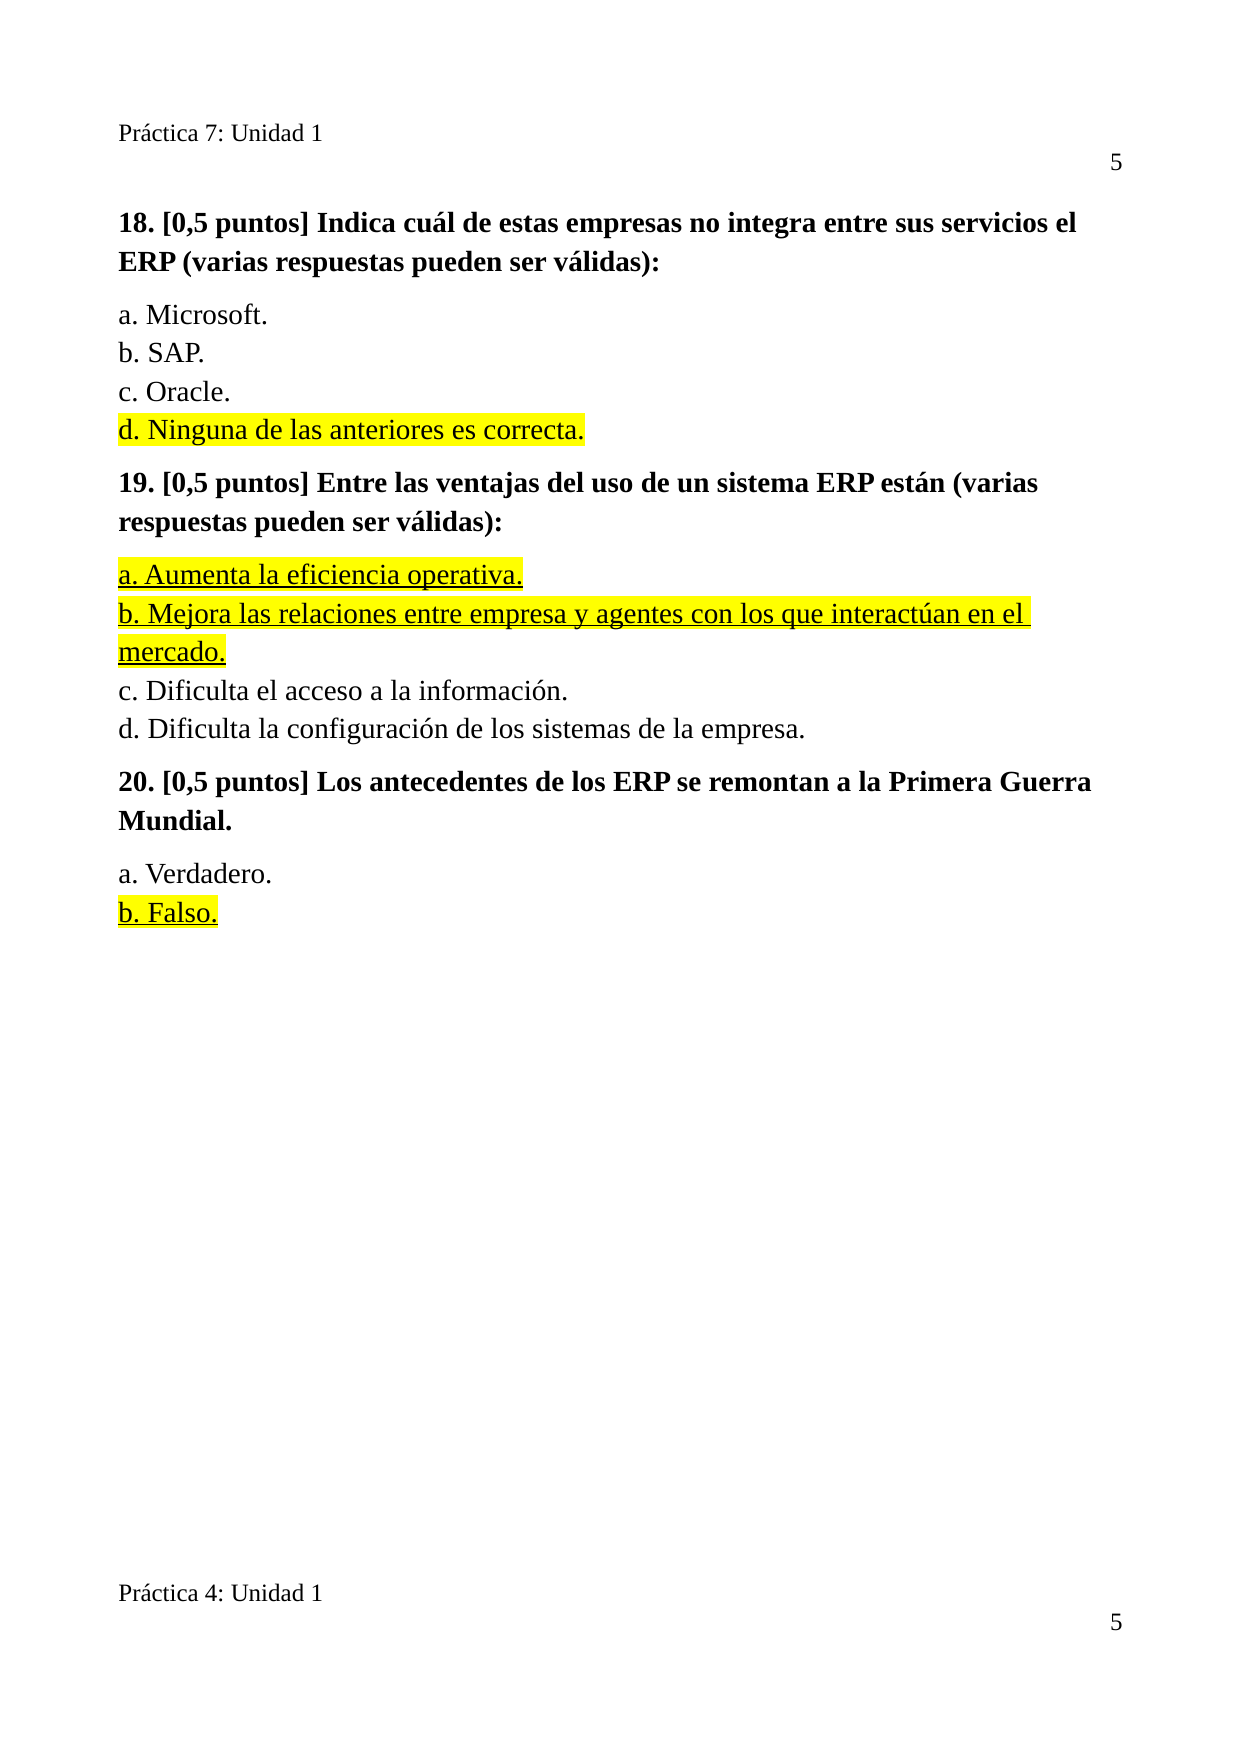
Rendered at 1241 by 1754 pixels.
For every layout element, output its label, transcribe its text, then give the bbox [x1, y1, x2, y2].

text a. Verdadero. b. Falso. [118, 856, 1122, 928]
text a. Aumenta la eficiencia operativa. b. Mejora las relaciones entre empresa y agentes con los que interactúan en el mercado. c. Dificulta el acceso a la información. d. Dificulta la configuración de los sistemas de la empresa. [118, 557, 1122, 745]
text 19. [0,5 puntos] Entre las ventajas del uso de un sistema ERP están (varias respuestas pueden ser válidas): [118, 466, 1122, 538]
text 18. [0,5 puntos] Indica cuál de estas empresas no integra entre sus servicios el ERP (varias respuestas pueden ser válidas): [118, 205, 1122, 277]
text a. Microsoft. b. SAP. c. Oracle. d. Ninguna de las anteriores es correcta. [118, 297, 1122, 446]
text 20. [0,5 puntos] Los antecedentes de los ERP se remontan a la Primera Guerra Mundial. [118, 764, 1122, 837]
